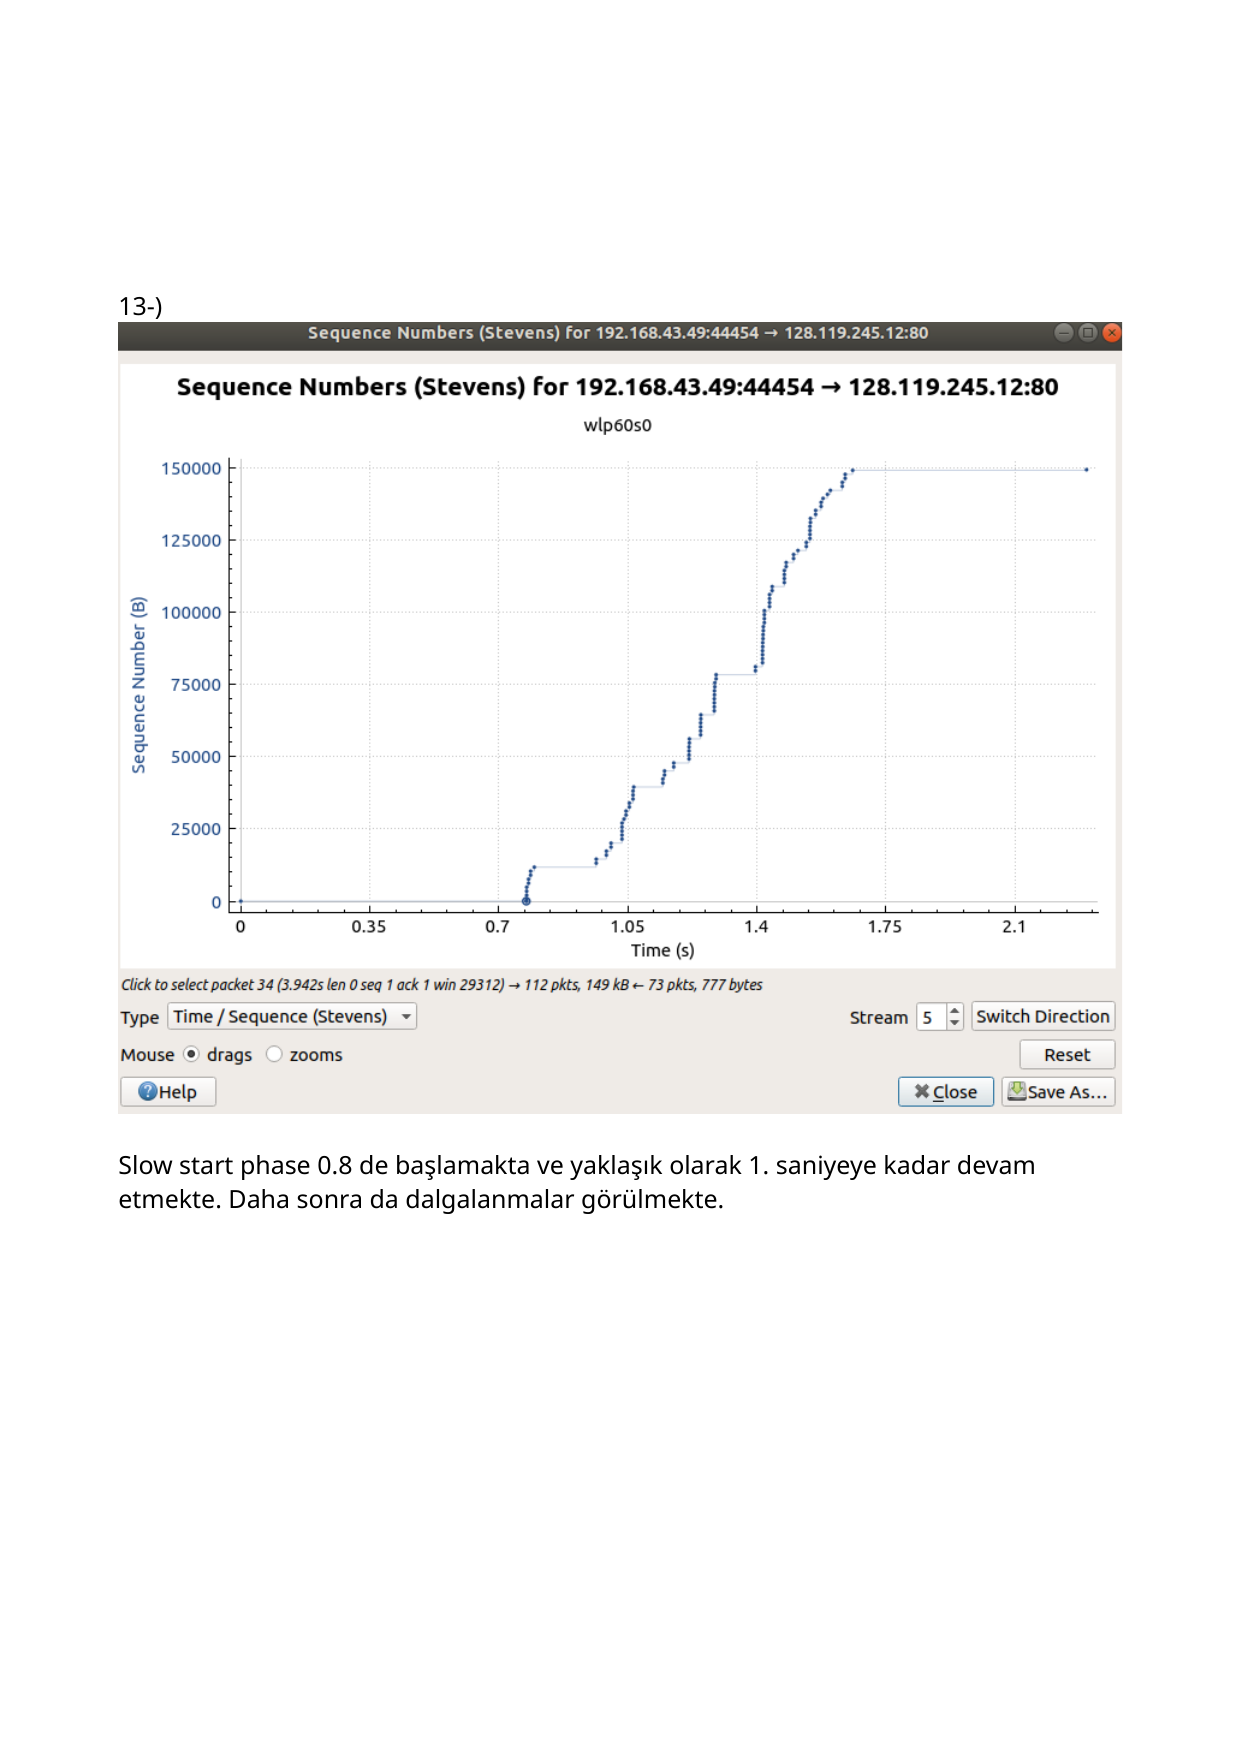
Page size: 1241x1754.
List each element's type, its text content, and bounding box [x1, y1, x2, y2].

text Slow start phase 0.8 de başlamakta ve yaklaşık olarak 1. saniyeye kadar devam etmekte. Daha sonra da dalgalanmalar görülmekte. [118, 1148, 1122, 1216]
text 13-) [118, 288, 1122, 322]
picture [118, 322, 1123, 1114]
